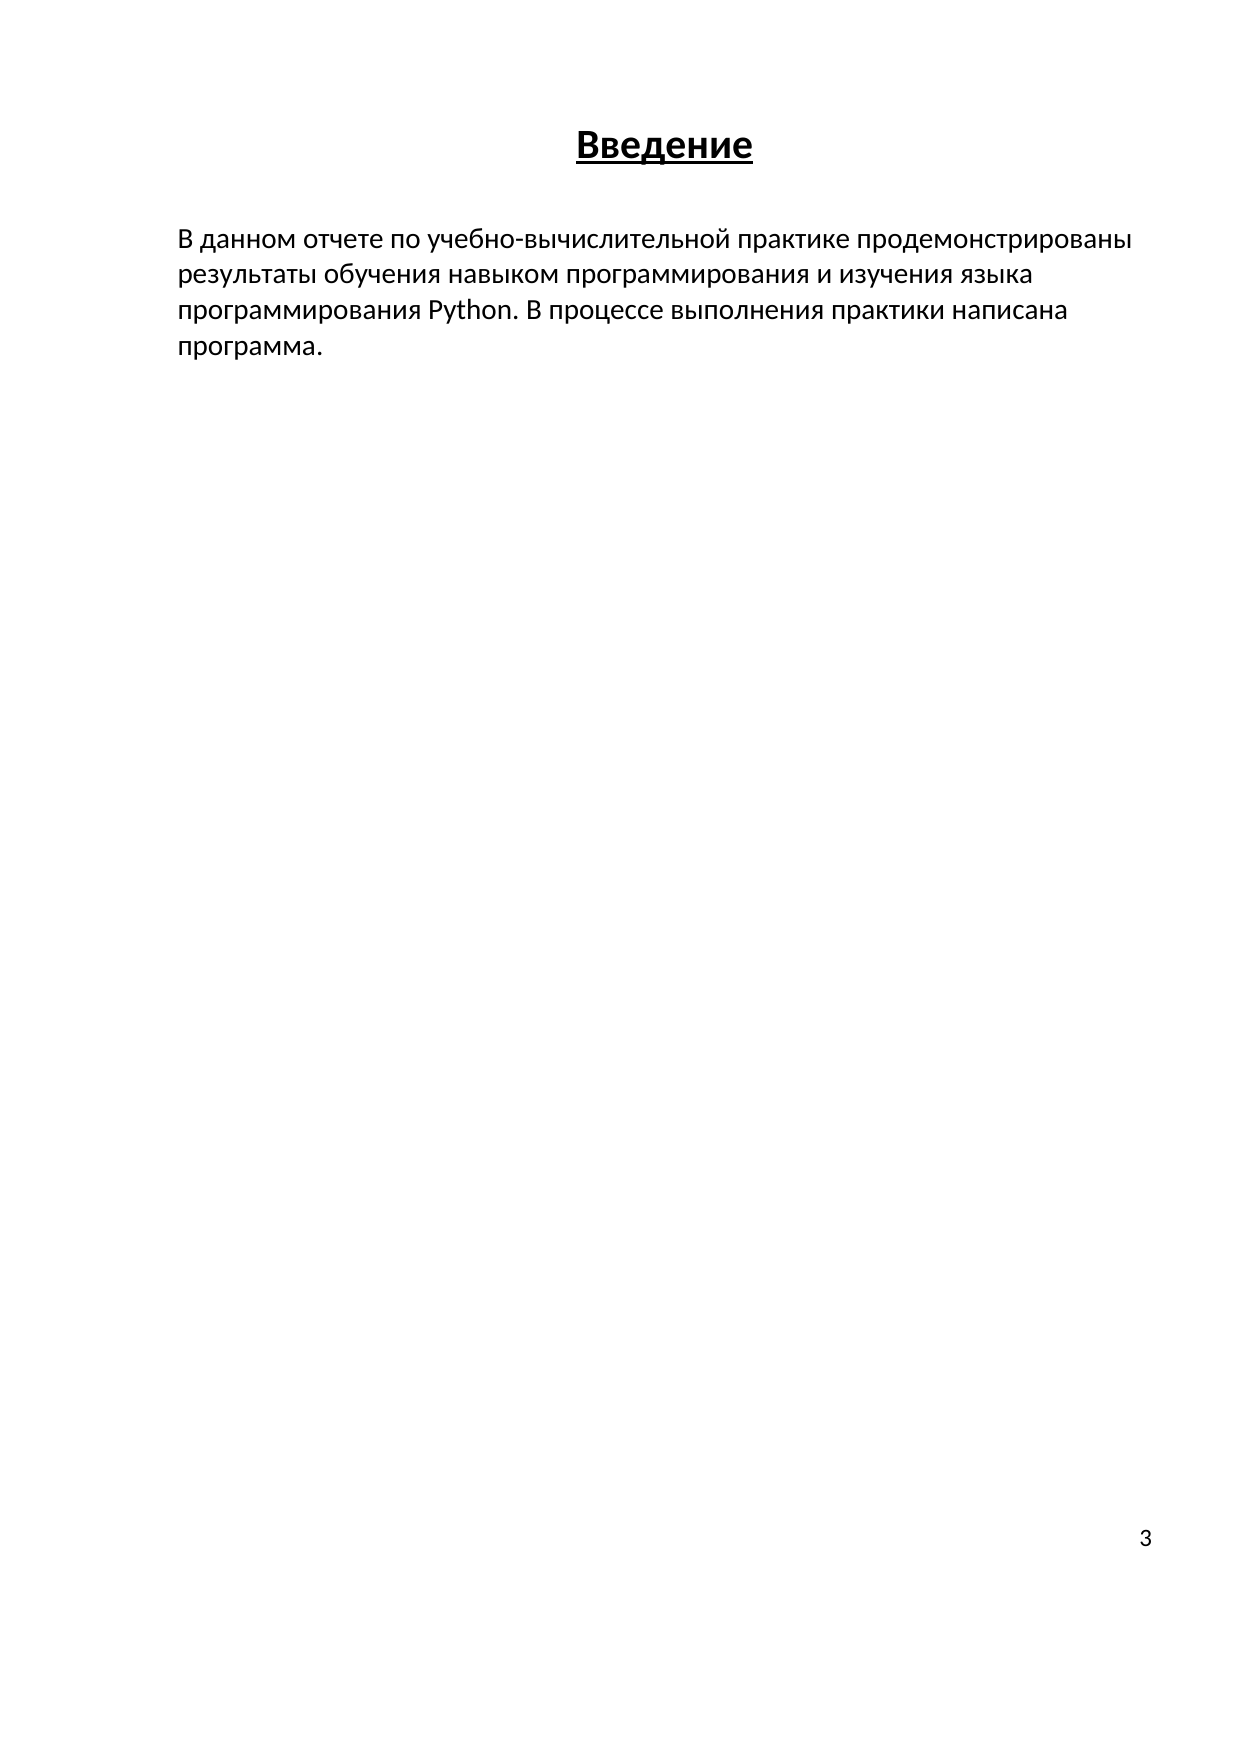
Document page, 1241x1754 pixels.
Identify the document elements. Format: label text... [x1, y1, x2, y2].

text Введение [177, 118, 1152, 169]
text 3 [177, 1522, 1152, 1553]
text В данном отчете по учебно-вычислительной практике продемонстрированы результаты обучения навыком программирования и изучения языка программирования Python. В процессе выполнения практики написана программа. [177, 220, 1152, 362]
